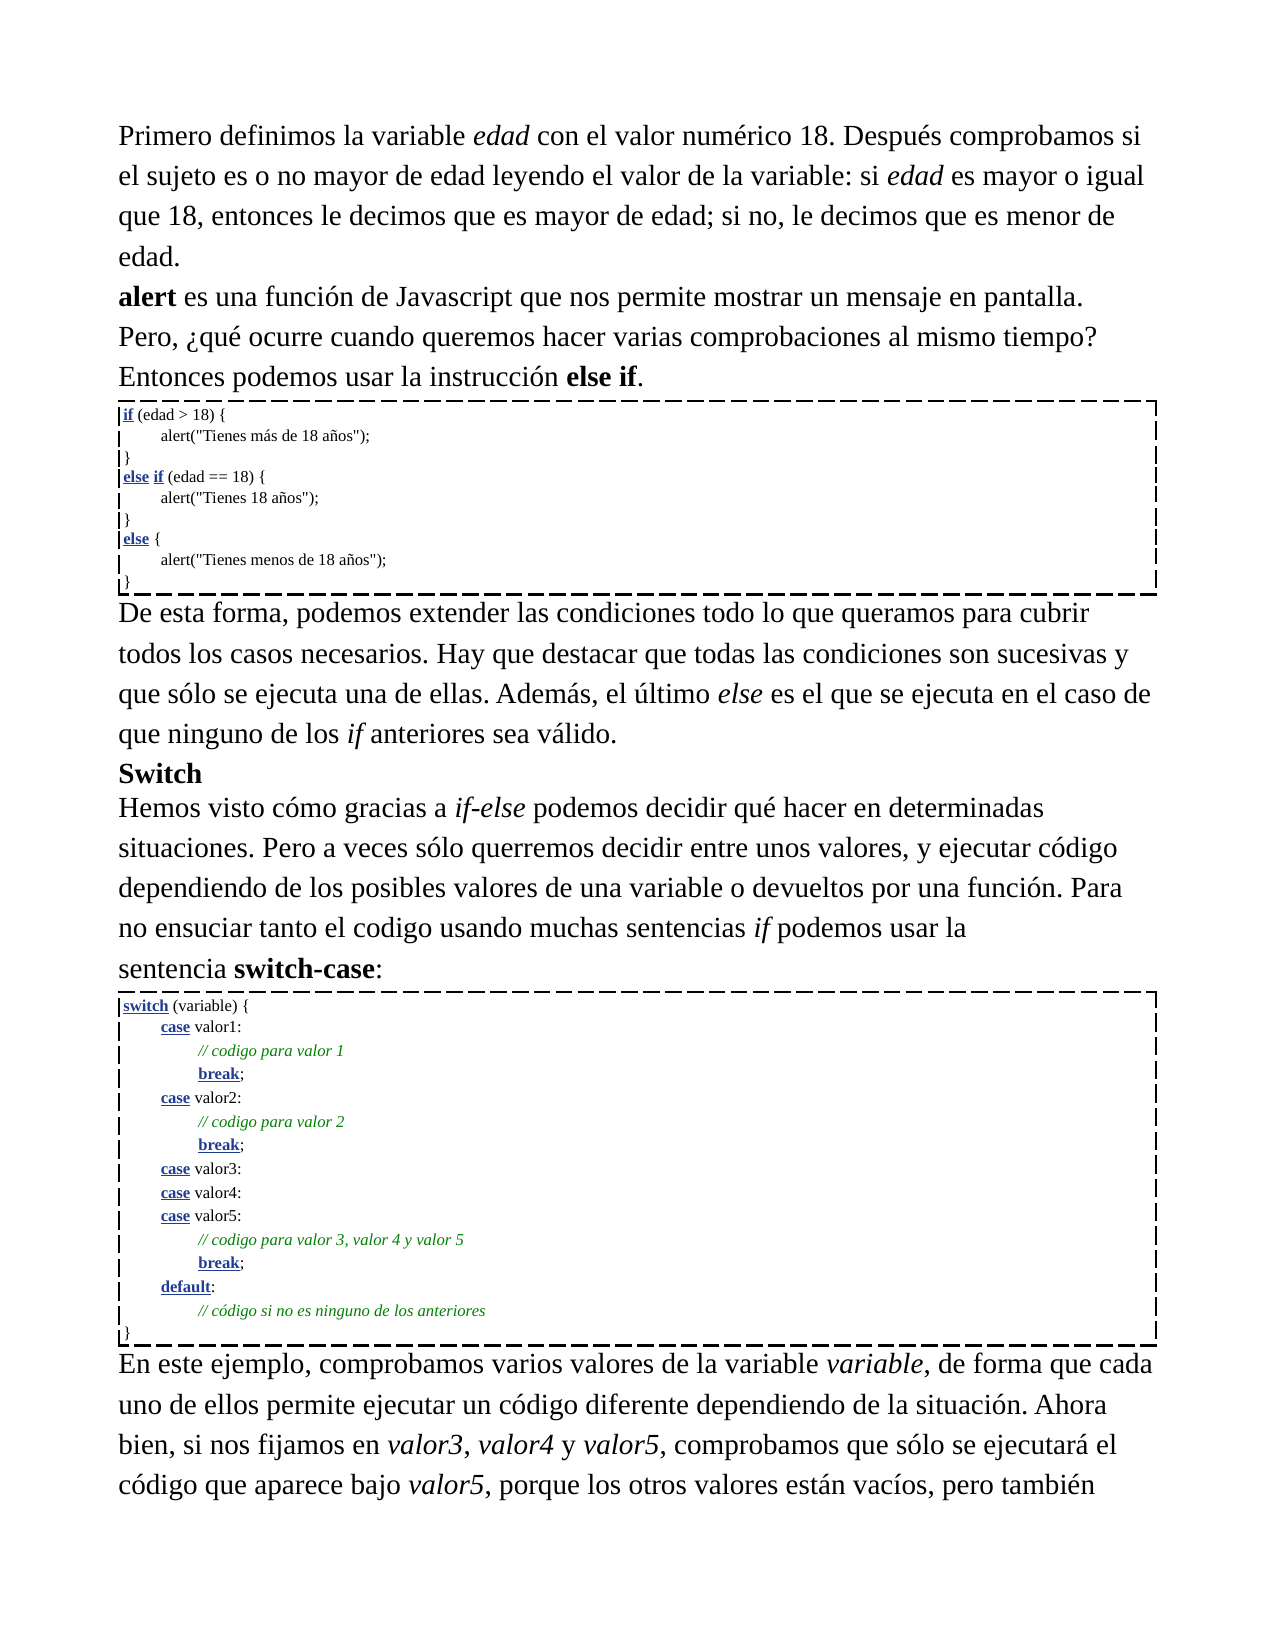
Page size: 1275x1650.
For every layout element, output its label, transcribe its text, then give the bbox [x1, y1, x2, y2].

text case valor4: [118, 1176, 1157, 1199]
text else if (edad == 18) { [118, 462, 1157, 481]
text alert es una función de Javascript que nos permite mostrar un mensaje en pantalla. [118, 279, 1157, 312]
text Hemos visto cómo gracias a if-else podemos decidir qué hacer en determinadas situaciones. Pero a veces sólo querremos decidir entre unos valores, y ejecutar código dependiendo de los posibles valores de una variable o devueltos por una función. Para no ensuciar tanto el codigo usando muchas sentencias if podemos usar la sentencia switch-case: [118, 790, 1157, 984]
text Pero, ¿qué ocurre cuando queremos hacer varias comprobaciones al mismo tiempo? Entonces podemos usar la instrucción else if. [118, 319, 1157, 393]
text break; [118, 1247, 1157, 1270]
text case valor2: [118, 1081, 1157, 1105]
text default: [118, 1270, 1157, 1294]
text case valor3: [118, 1152, 1157, 1176]
text break; [118, 1057, 1157, 1081]
text alert("Tienes 18 años"); [118, 481, 1157, 504]
text alert("Tienes más de 18 años"); [118, 419, 1157, 442]
text alert("Tienes menos de 18 años"); [118, 543, 1157, 566]
text case valor1: [118, 1010, 1157, 1034]
text // codigo para valor 1 [118, 1034, 1157, 1057]
text De esta forma, podemos extender las condiciones todo lo que queramos para cubrir todos los casos necesarios. Hay que destacar que todas las condiciones son sucesivas y que sólo se ejecuta una de ellas. Además, el último else es el que se ejecuta en el caso de que ninguno de los if anteriores sea válido. [118, 596, 1157, 750]
text } [118, 504, 1157, 523]
text switch (variable) { [118, 991, 1157, 1010]
text } [118, 1317, 1157, 1347]
text } [118, 442, 1157, 462]
text // codigo para valor 3, valor 4 y valor 5 [118, 1223, 1157, 1247]
text } [118, 566, 1157, 596]
text // código si no es ninguno de los anteriores [118, 1294, 1157, 1317]
text // codigo para valor 2 [118, 1105, 1157, 1128]
text if (edad > 18) { [118, 399, 1157, 419]
text case valor5: [118, 1199, 1157, 1223]
text Primero definimos la variable edad con el valor numérico 18. Después comprobamos si el sujeto es o no mayor de edad leyendo el valor de la variable: si edad es mayor o igual que 18, entonces le decimos que es mayor de edad; si no, le decimos que es menor de edad. [118, 118, 1157, 272]
subtitle Switch [118, 756, 1157, 790]
text En este ejemplo, comprobamos varios valores de la variable variable, de forma que cada uno de ellos permite ejecutar un código diferente dependiendo de la situación. Ahora bien, si nos fijamos en valor3, valor4 y valor5, comprobamos que sólo se ejecutará el código que aparece bajo valor5, porque los otros valores están vacíos, pero también [118, 1347, 1157, 1501]
text break; [118, 1128, 1157, 1152]
text else { [118, 523, 1157, 543]
